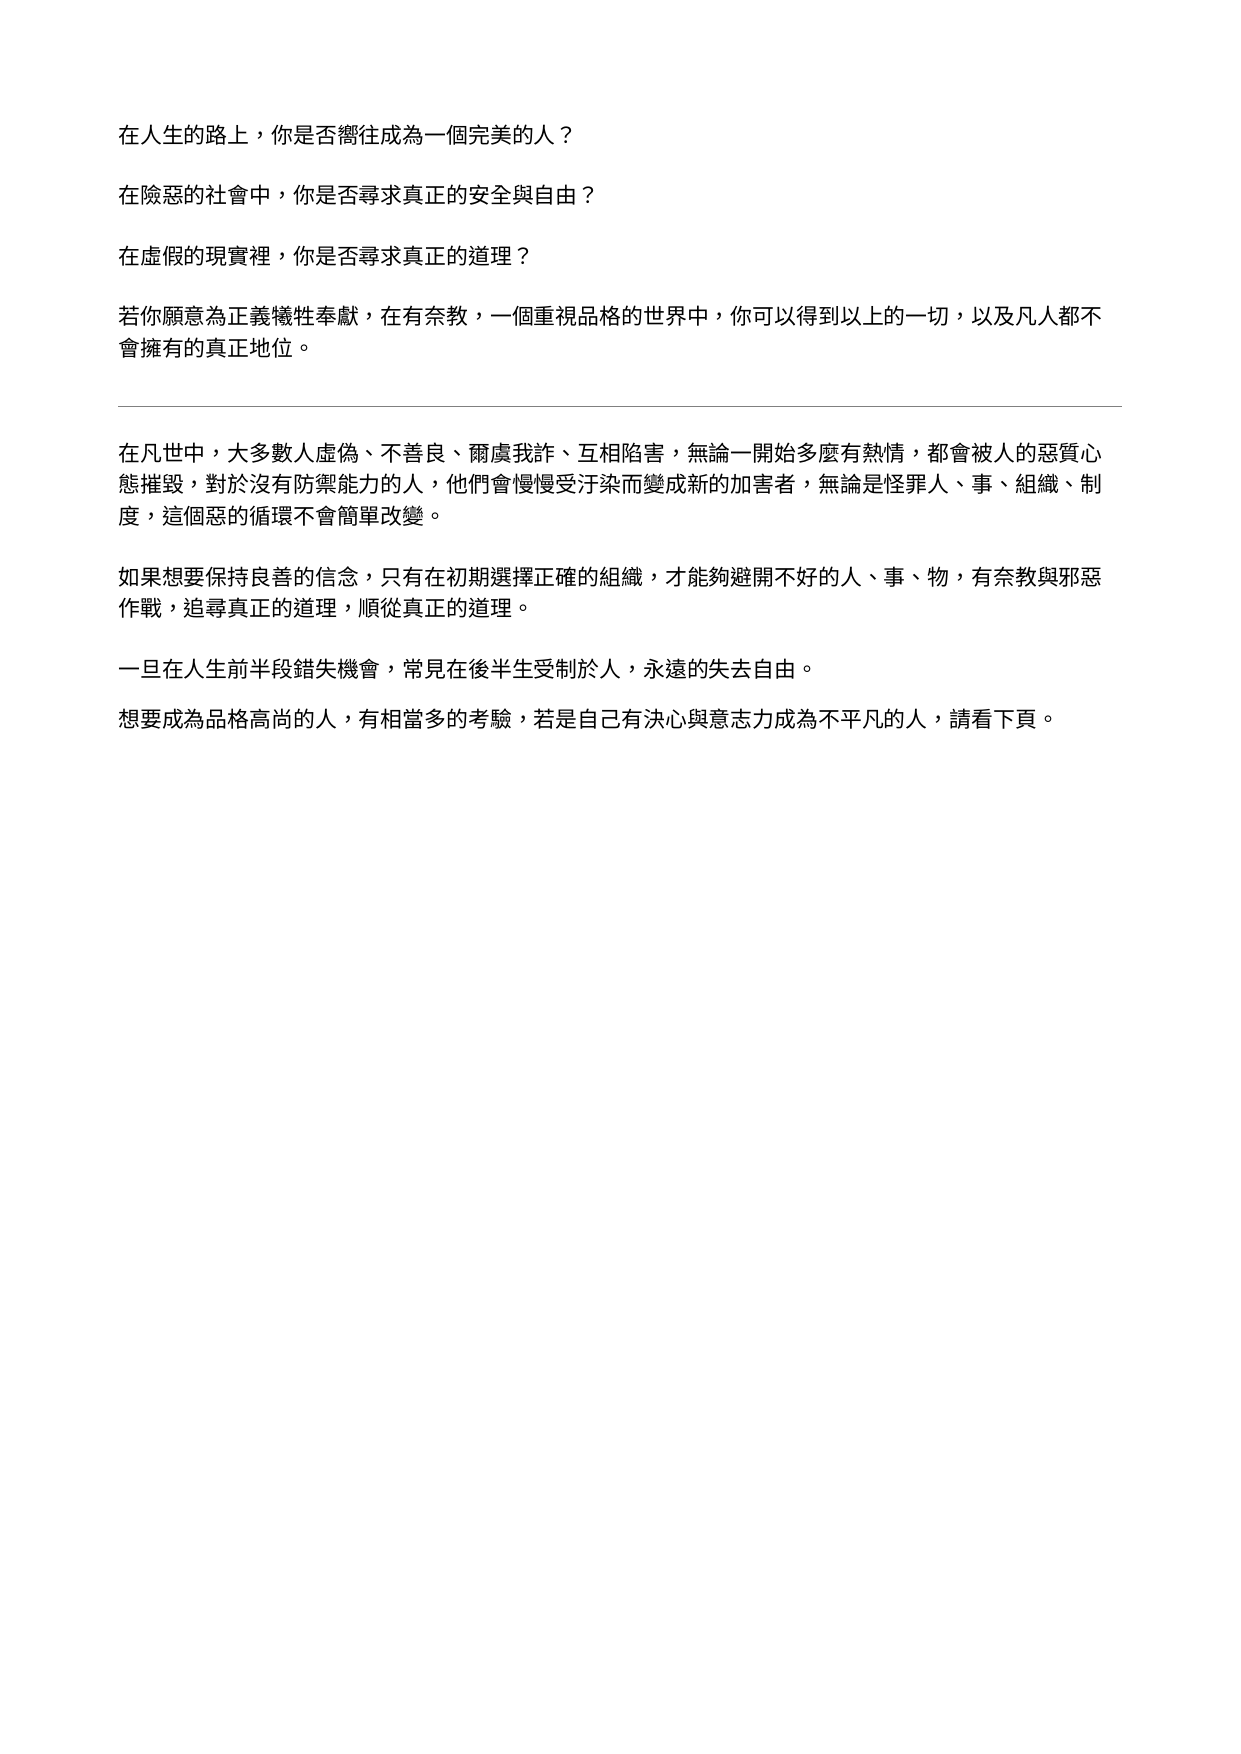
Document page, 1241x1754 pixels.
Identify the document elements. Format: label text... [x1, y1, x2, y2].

text 一旦在人生前半段錯失機會，常見在後半生受制於人，永遠的失去自由。 [118, 652, 1122, 683]
text 想要成為品格高尚的人，有相當多的考驗，若是自己有決心與意志力成為不平凡的人，請看下頁。 [118, 702, 1122, 734]
text 在險惡的社會中，你是否尋求真正的安全與自由？ [118, 178, 1122, 210]
text 如果想要保持良善的信念，只有在初期選擇正確的組織，才能夠避開不好的人、事、物，有奈教與邪惡作戰，追尋真正的道理，順從真正的道理。 [118, 559, 1122, 623]
text 在凡世中，大多數人虛偽、不善良、爾虞我詐、互相陷害，無論一開始多麼有熱情，都會被人的惡質心態摧毀，對於沒有防禦能力的人，他們會慢慢受汙染而變成新的加害者，無論是怪罪人、事、組織、制度，這個惡的循環不會簡單改變。 [118, 436, 1122, 531]
text 若你願意為正義犧牲奉獻，在有奈教，一個重視品格的世界中，你可以得到以上的一切，以及凡人都不會擁有的真正地位。 [118, 299, 1122, 363]
text 在虛假的現實裡，你是否尋求真正的道理？ [118, 239, 1122, 271]
text 在人生的路上，你是否嚮往成為一個完美的人？ [118, 118, 1122, 150]
